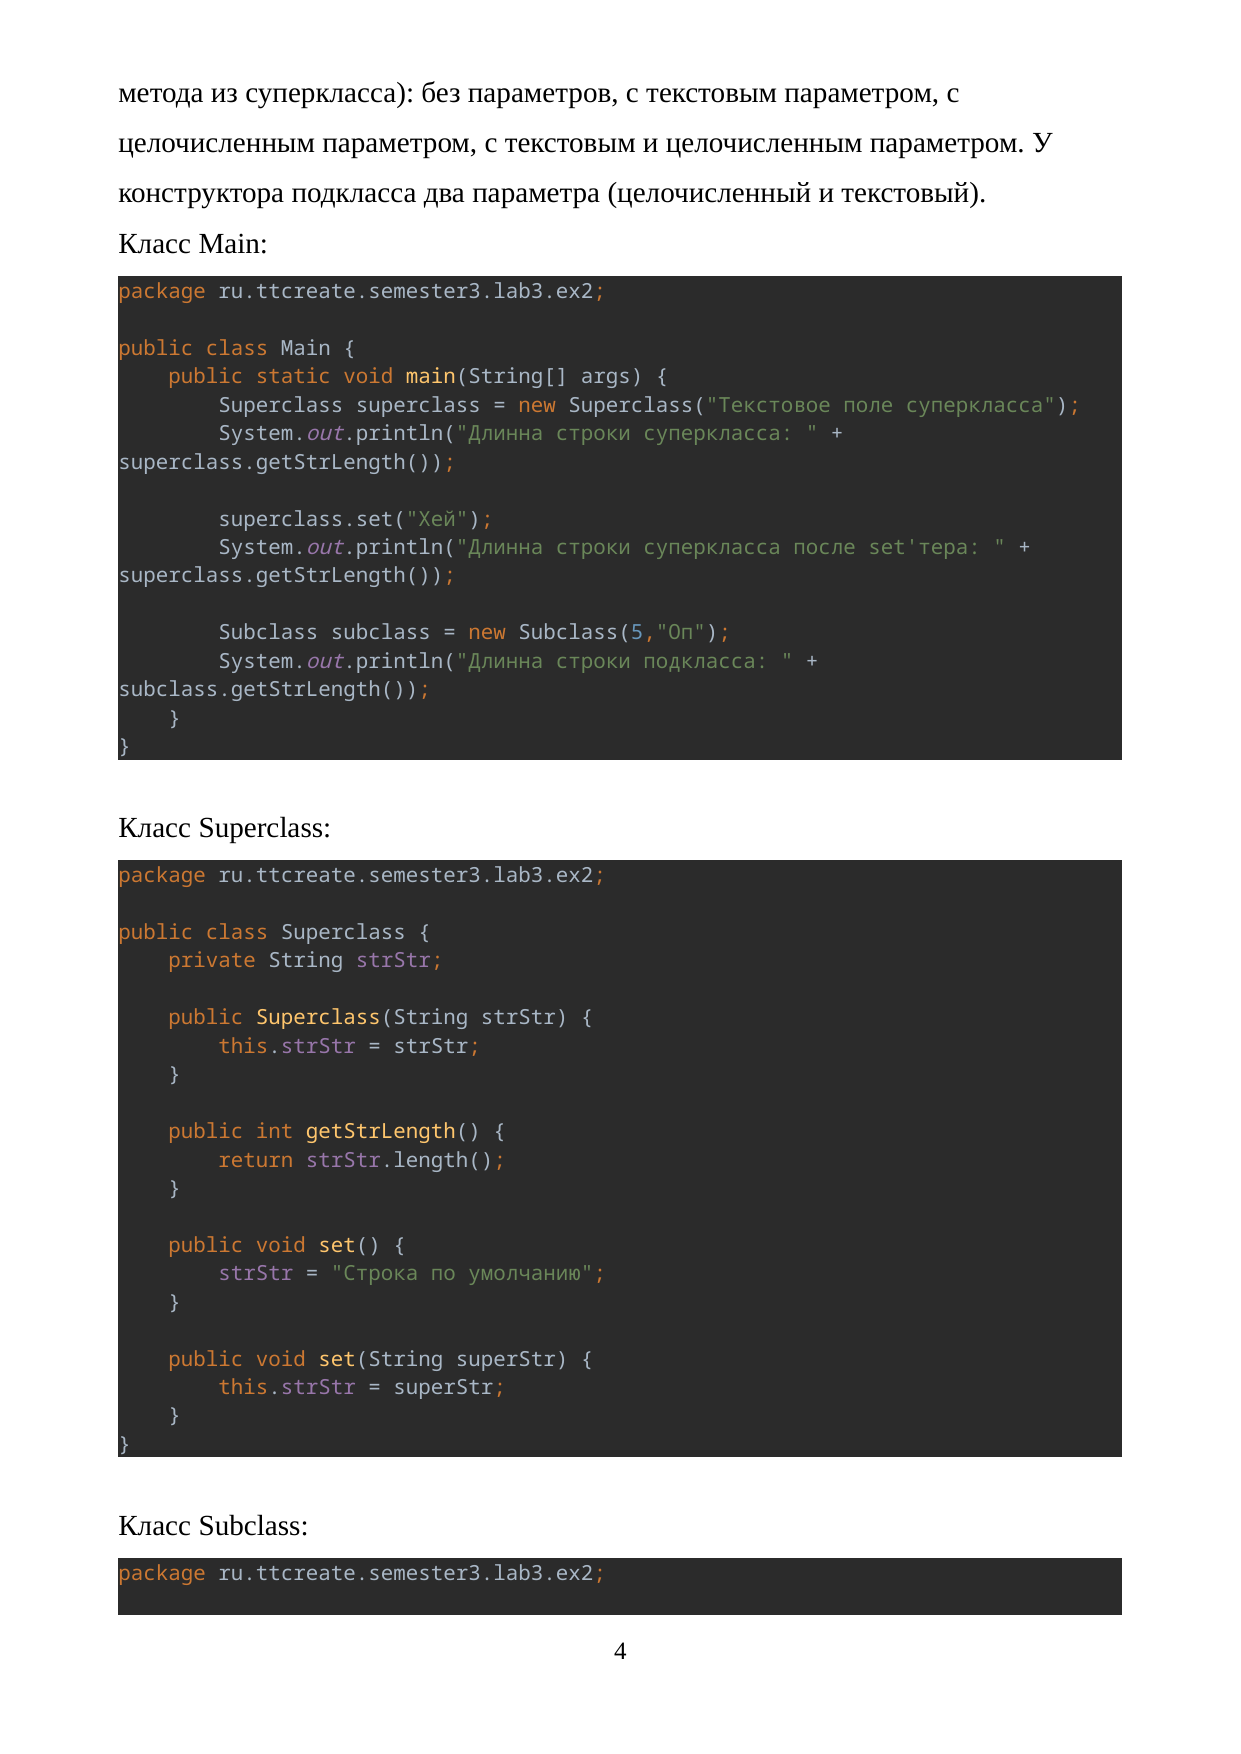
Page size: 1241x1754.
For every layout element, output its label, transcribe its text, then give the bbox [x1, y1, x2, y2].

text package ru.ttcreate.semester3.lab3.ex2; public class Main { public static void main(String[] args) { Superclass superclass = new Superclass("Текстовое поле суперкласса"); System.out.println("Длинна строки суперкласса: " + superclass.getStrLength()); superclass.set("Хей"); System.out.println("Длинна строки суперкласса после set'тера: " + superclass.getStrLength()); Subclass subclass = new Subclass(5,"Оп"); System.out.println("Длинна строки подкласса: " + subclass.getStrLength()); } } [118, 276, 1122, 760]
text package ru.ttcreate.semester3.lab3.ex2; [118, 1558, 1122, 1615]
text метода из суперкласса): без параметров, с текстовым параметром, с целочисленным параметром, с текстовым и целочисленным параметром. У конструктора подкласса два параметра (целочисленный и текстовый). [118, 75, 1122, 209]
text Класс Subclass: [118, 1508, 1122, 1541]
text package ru.ttcreate.semester3.lab3.ex2; public class Superclass { private String strStr; public Superclass(String strStr) { this.strStr = strStr; } public int getStrLength() { return strStr.length(); } public void set() { strStr = "Строка по умолчанию"; } public void set(String superStr) { this.strStr = superStr; } } [118, 860, 1122, 1457]
text Класс Superclass: [118, 810, 1122, 843]
text Класс Main: [118, 226, 1122, 259]
